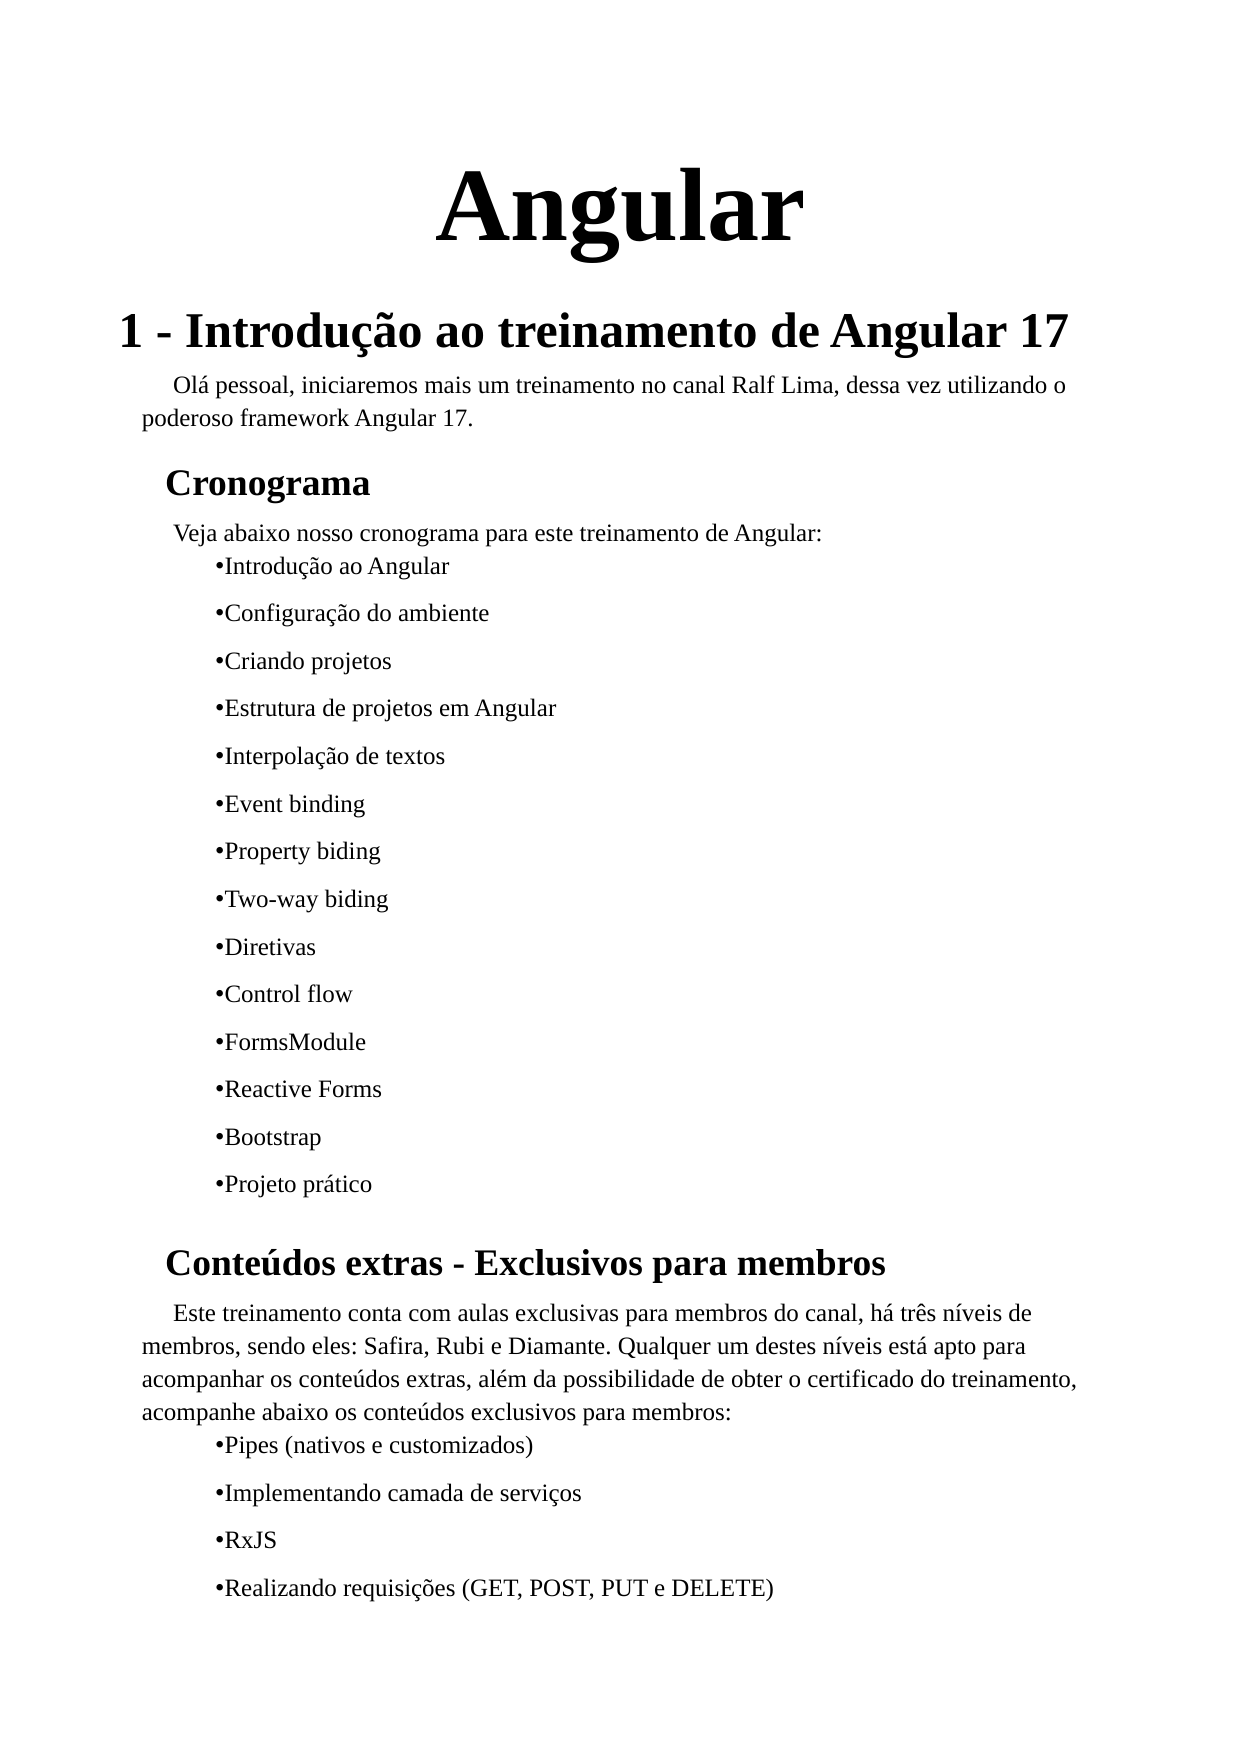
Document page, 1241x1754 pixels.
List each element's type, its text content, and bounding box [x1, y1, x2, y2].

list Bootstrap [142, 1122, 1122, 1151]
list Diretivas [142, 932, 1122, 960]
list FormsModule [142, 1027, 1122, 1056]
list Estrutura de projetos em Angular [142, 693, 1122, 722]
list Interpolação de textos [142, 741, 1122, 770]
list Projeto prático [142, 1169, 1122, 1198]
list Introdução ao Angular [142, 551, 1122, 579]
subtitle Angular [118, 143, 1122, 263]
list Reactive Forms [142, 1074, 1122, 1103]
text Veja abaixo nosso cronograma para este treinamento de Angular: [142, 518, 1099, 546]
text Olá pessoal, iniciaremos mais um treinamento no canal Ralf Lima, dessa vez utilizando o poderoso framework Angular 17. [142, 371, 1099, 432]
list Two-way biding [142, 884, 1122, 913]
list Property biding [142, 836, 1122, 865]
list Configuração do ambiente [142, 598, 1122, 627]
subtitle Cronograma [165, 460, 1122, 503]
list Control flow [142, 979, 1122, 1008]
list Realizando requisições (GET, POST, PUT e DELETE) [142, 1573, 1122, 1602]
list Event binding [142, 789, 1122, 817]
subtitle Conteúdos extras - Exclusivos para membros [165, 1241, 1122, 1284]
list RxJS [142, 1526, 1122, 1554]
text Este treinamento conta com aulas exclusivas para membros do canal, há três níveis de membros, sendo eles: Safira, Rubi e Diamante. Qualquer um destes níveis está apto para acompanhar os conteúdos extras, além da possibilidade de obter o certificado do treinamento, acompanhe abaixo os conteúdos exclusivos para membros: [142, 1298, 1099, 1426]
list Implementando camada de serviços [142, 1478, 1122, 1507]
subtitle 1 - Introdução ao treinamento de Angular 17 [118, 301, 1122, 358]
list Criando projetos [142, 646, 1122, 675]
list Pipes (nativos e customizados) [142, 1430, 1122, 1459]
